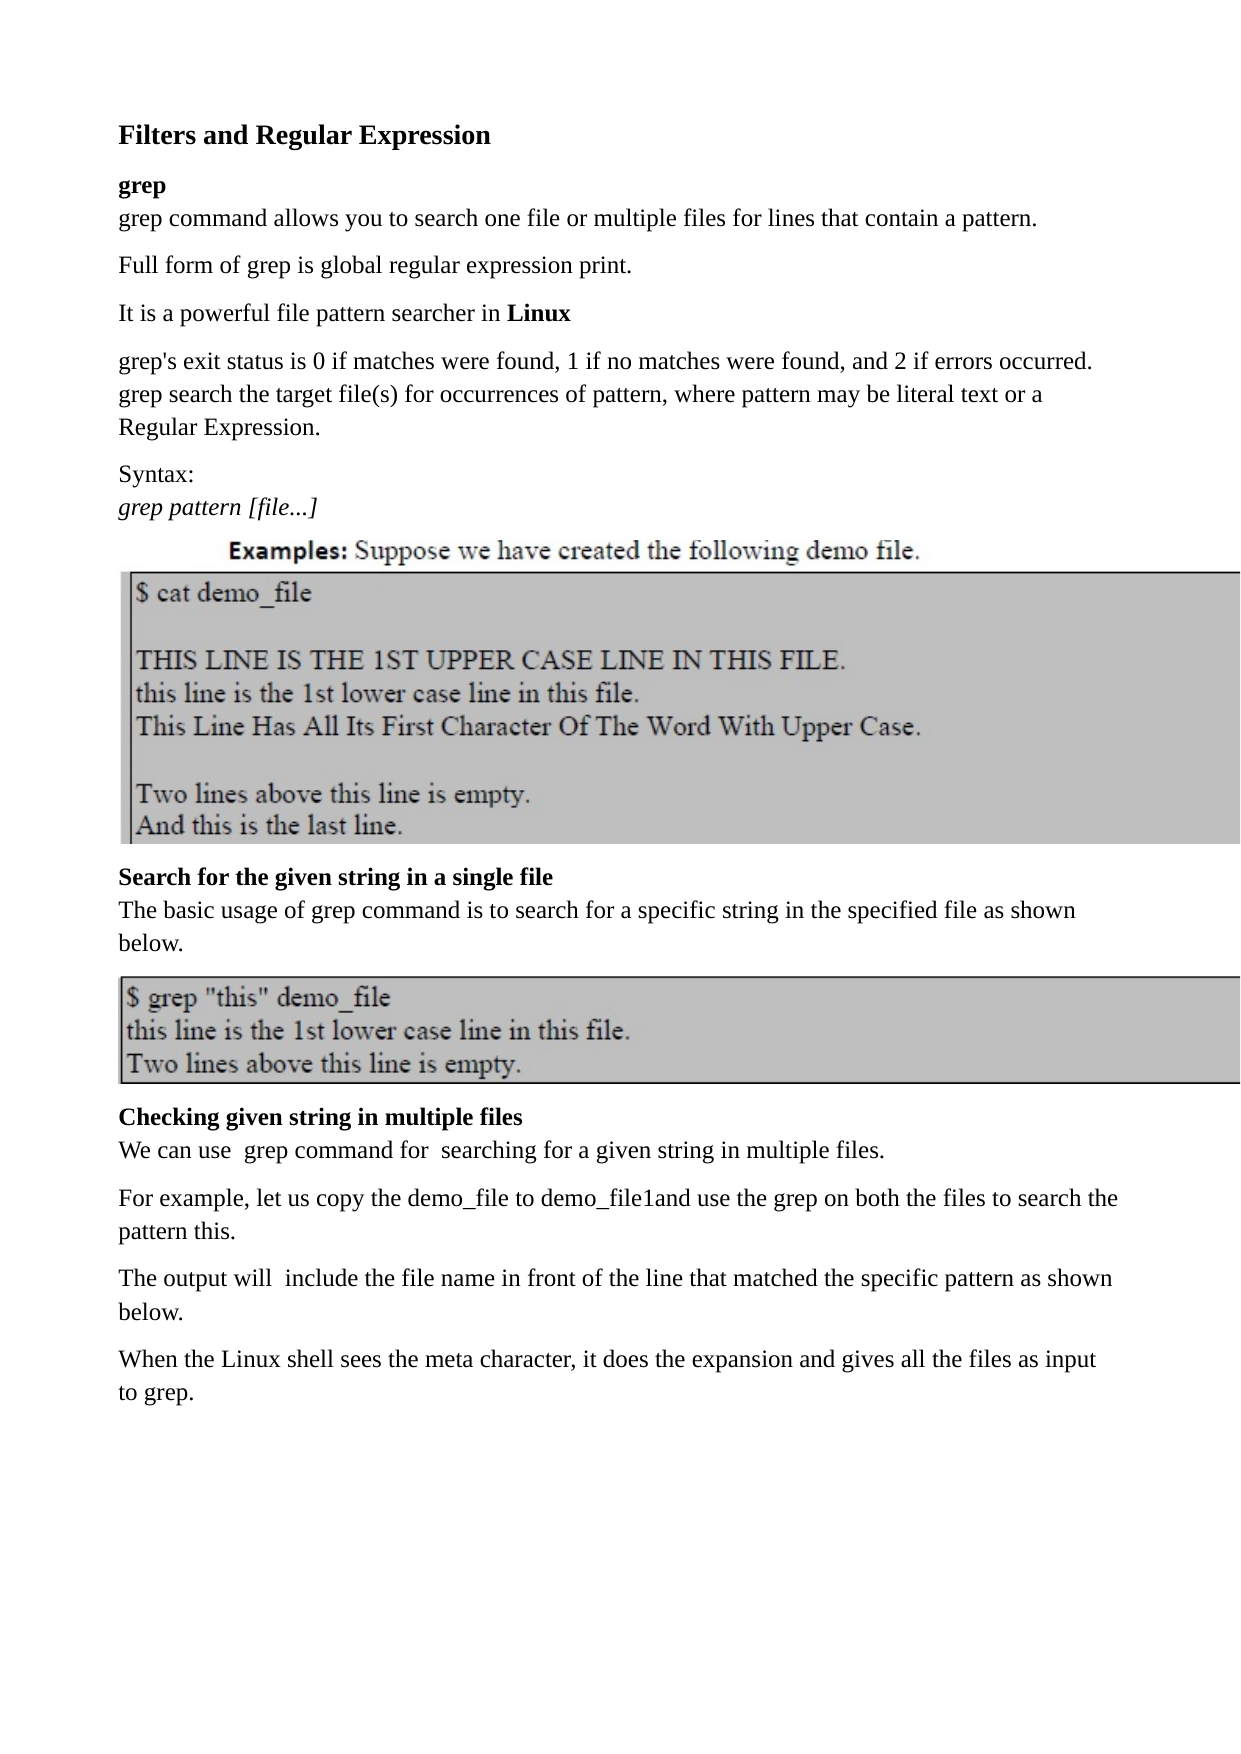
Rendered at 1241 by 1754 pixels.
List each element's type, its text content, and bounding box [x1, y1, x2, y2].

picture [118, 975, 1241, 1084]
text Full form of grep is global regular expression print. [118, 251, 1122, 279]
text Search for the given string in a single file The basic usage of grep command is to search for a specific string in the specified file as shown below. [118, 862, 1122, 957]
text It is a powerful file pattern searcher in Linux [118, 298, 1122, 327]
text Syntax: grep pattern [file...] [118, 459, 1122, 521]
text Checking given string in multiple files We can use grep command for searching for a given string in multiple files. [118, 1102, 1122, 1164]
text For example, let us copy the demo_file to demo_file1and use the grep on both the files to search the pattern this. [118, 1183, 1122, 1245]
picture [118, 540, 1241, 844]
text grep grep command allows you to search one file or multiple files for lines that contain a pattern. [118, 170, 1122, 232]
text Filters and Regular Expression [118, 118, 1122, 151]
text When the Linux shell sees the meta character, it does the expansion and gives all the files as input to grep. [118, 1344, 1122, 1406]
text The output will include the file name in front of the line that matched the specific pattern as shown below. [118, 1263, 1122, 1325]
text grep's exit status is 0 if matches were found, 1 if no matches were found, and 2 if errors occurred. grep search the target file(s) for occurrences of pattern, where pattern may be literal text or a Regular Expression. [118, 346, 1122, 441]
